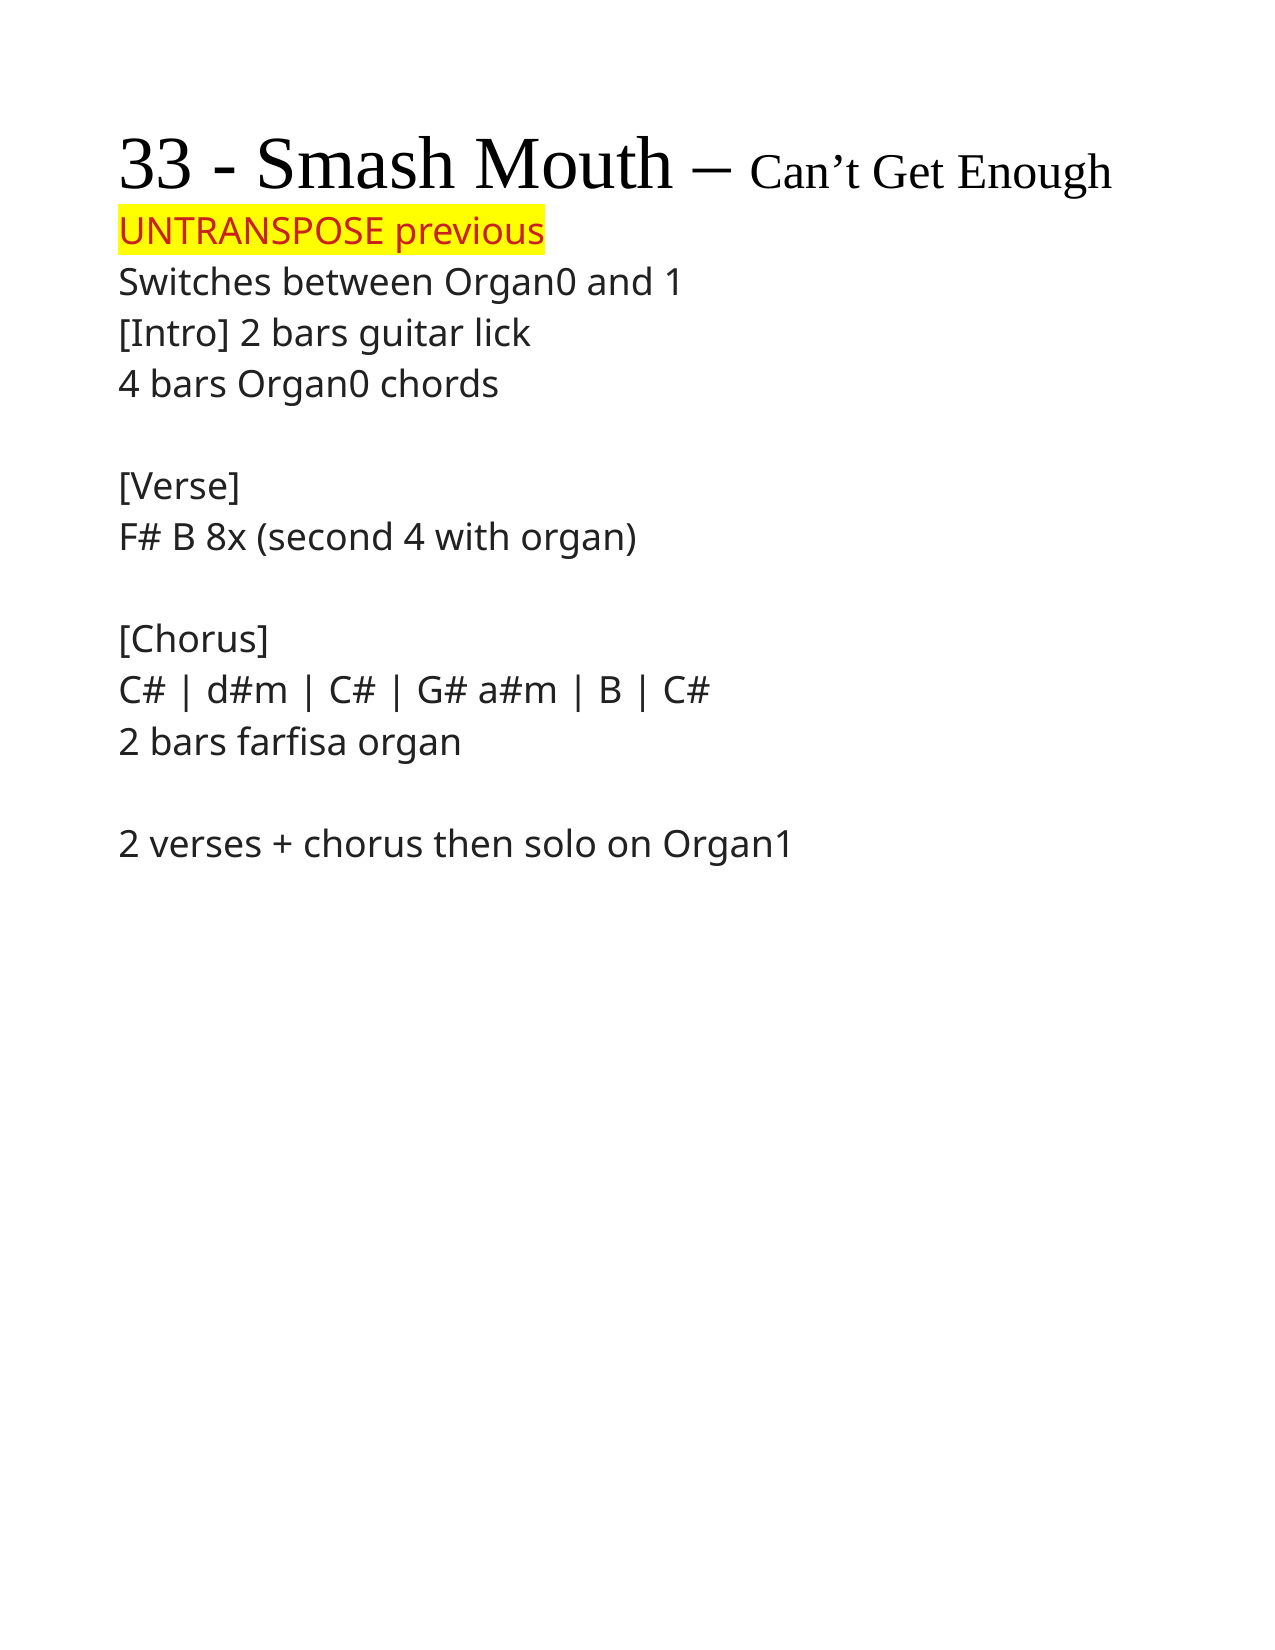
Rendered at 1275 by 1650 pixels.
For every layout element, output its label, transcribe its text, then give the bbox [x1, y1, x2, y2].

text F# B 8x (second 4 with organ) [118, 511, 1157, 562]
text C# | d#m | C# | G# a#m | B | C# [118, 664, 1157, 715]
text [Intro] 2 bars guitar lick [118, 306, 1157, 357]
text [Verse] [118, 459, 1157, 511]
text 2 verses + chorus then solo on Organ1 [118, 817, 1157, 868]
text 4 bars Organ0 chords [118, 357, 1157, 408]
text 33 - Smash Mouth – Can’t Get Enough [118, 118, 1157, 204]
text UNTRANSPOSE previous [118, 204, 1157, 255]
text Switches between Organ0 and 1 [118, 255, 1157, 306]
text [Chorus] [118, 613, 1157, 664]
text 2 bars farfisa organ [118, 715, 1157, 766]
